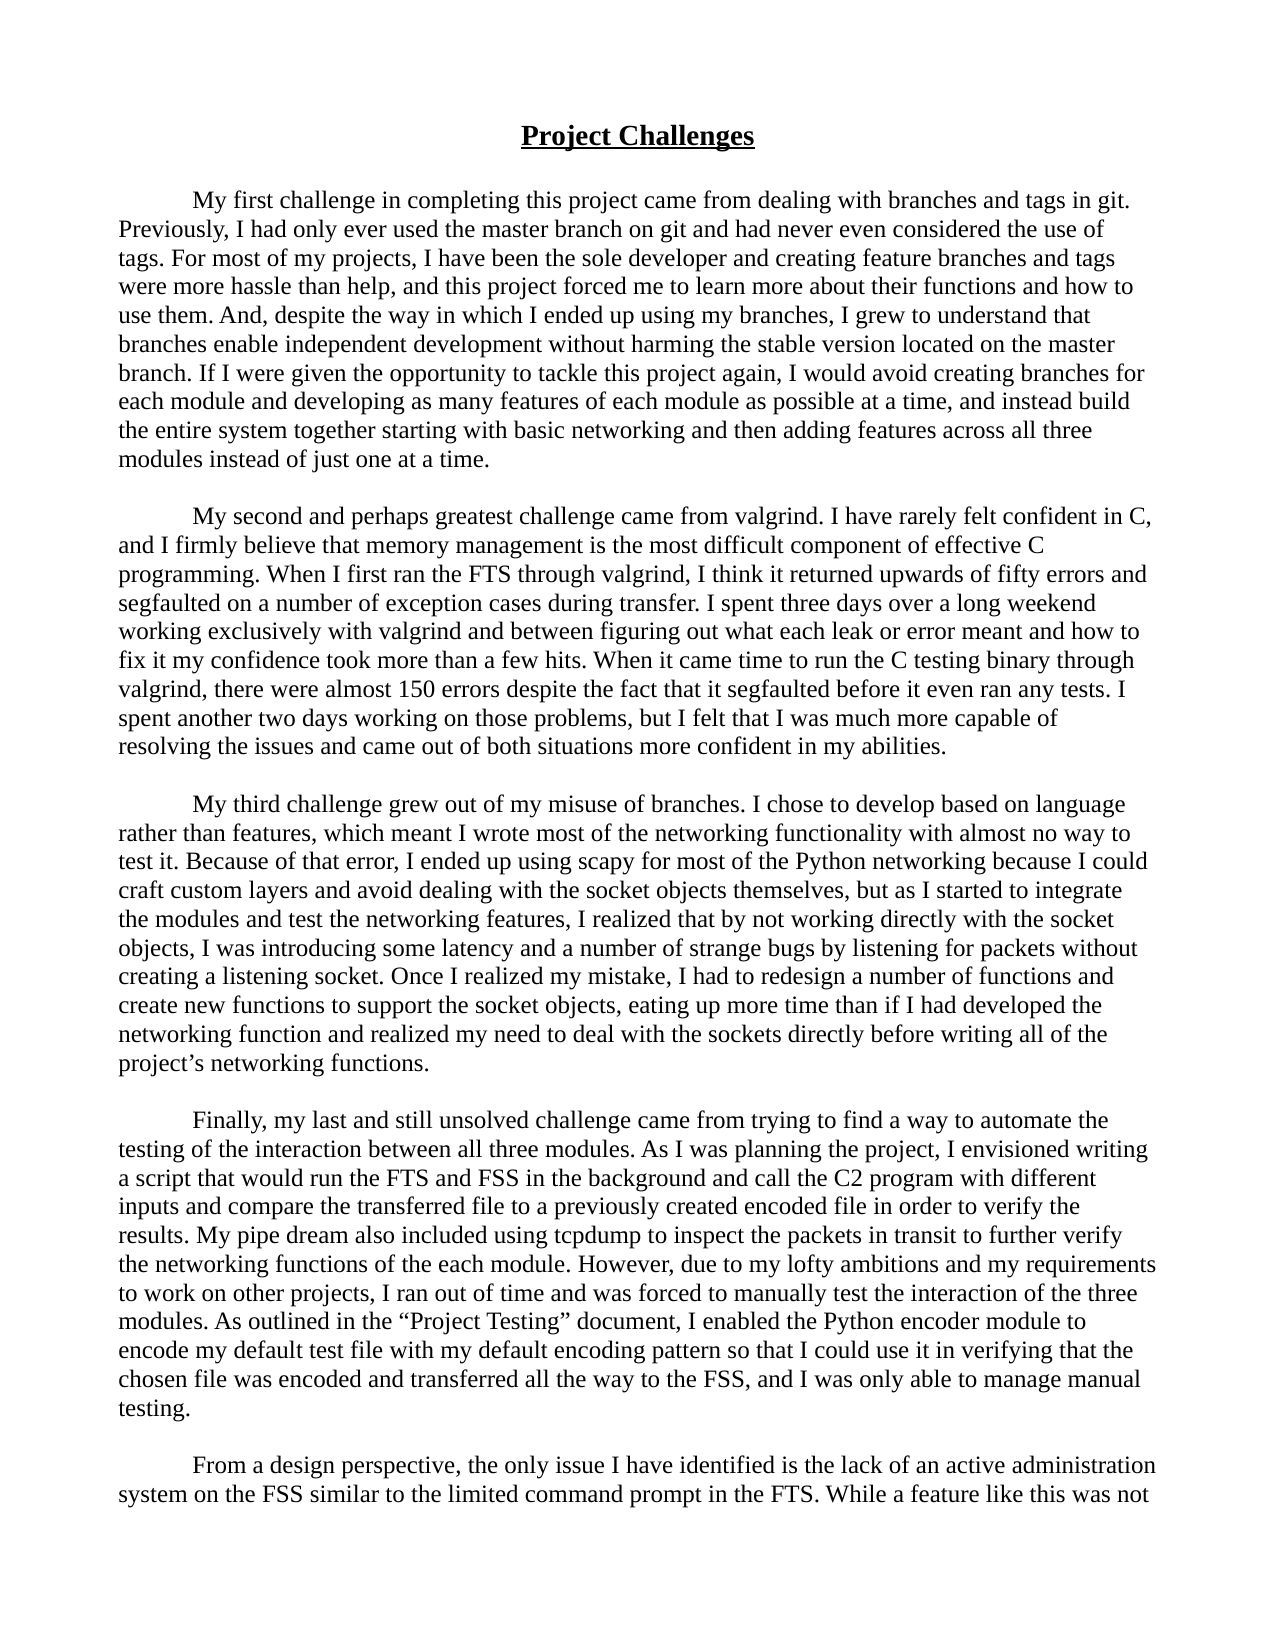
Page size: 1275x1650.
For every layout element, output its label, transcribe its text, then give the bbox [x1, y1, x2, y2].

text My third challenge grew out of my misuse of branches. I chose to develop based on language rather than features, which meant I wrote most of the networking functionality with almost no way to test it. Because of that error, I ended up using scapy for most of the Python networking because I could craft custom layers and avoid dealing with the socket objects themselves, but as I started to integrate the modules and test the networking features, I realized that by not working directly with the socket objects, I was introducing some latency and a number of strange bugs by listening for packets without creating a listening socket. Once I realized my mistake, I had to redesign a number of functions and create new functions to support the socket objects, eating up more time than if I had developed the networking function and realized my need to deal with the sockets directly before writing all of the project’s networking functions. [118, 789, 1157, 1076]
text Project Challenges [118, 118, 1157, 152]
text Finally, my last and still unsolved challenge came from trying to find a way to automate the testing of the interaction between all three modules. As I was planning the project, I envisioned writing a script that would run the FTS and FSS in the background and call the C2 program with different inputs and compare the transferred file to a previously created encoded file in order to verify the results. My pipe dream also included using tcpdump to inspect the packets in transit to further verify the networking functions of the each module. However, due to my lofty ambitions and my requirements to work on other projects, I ran out of time and was forced to manually test the interaction of the three modules. As outlined in the “Project Testing” document, I enabled the Python encoder module to encode my default test file with my default encoding pattern so that I could use it in verifying that the chosen file was encoded and transferred all the way to the FSS, and I was only able to manage manual testing. [118, 1105, 1157, 1421]
text My second and perhaps greatest challenge came from valgrind. I have rarely felt confident in C, and I firmly believe that memory management is the most difficult component of effective C programming. When I first ran the FTS through valgrind, I think it returned upwards of fifty errors and segfaulted on a number of exception cases during transfer. I spent three days over a long weekend working exclusively with valgrind and between figuring out what each leak or error meant and how to fix it my confidence took more than a few hits. When it came time to run the C testing binary through valgrind, there were almost 150 errors despite the fact that it segfaulted before it even ran any tests. I spent another two days working on those problems, but I felt that I was much more capable of resolving the issues and came out of both situations more confident in my abilities. [118, 501, 1157, 760]
text From a design perspective, the only issue I have identified is the lack of an active administration system on the FSS similar to the limited command prompt in the FTS. While a feature like this was not [118, 1450, 1157, 1508]
text My first challenge in completing this project came from dealing with branches and tags in git. Previously, I had only ever used the master branch on git and had never even considered the use of tags. For most of my projects, I have been the sole developer and creating feature branches and tags were more hassle than help, and this project forced me to learn more about their functions and how to use them. And, despite the way in which I ended up using my branches, I grew to understand that branches enable independent development without harming the stable version located on the master branch. If I were given the opportunity to tackle this project again, I would avoid creating branches for each module and developing as many features of each module as possible at a time, and instead build the entire system together starting with basic networking and then adding features across all three modules instead of just one at a time. [118, 185, 1157, 473]
